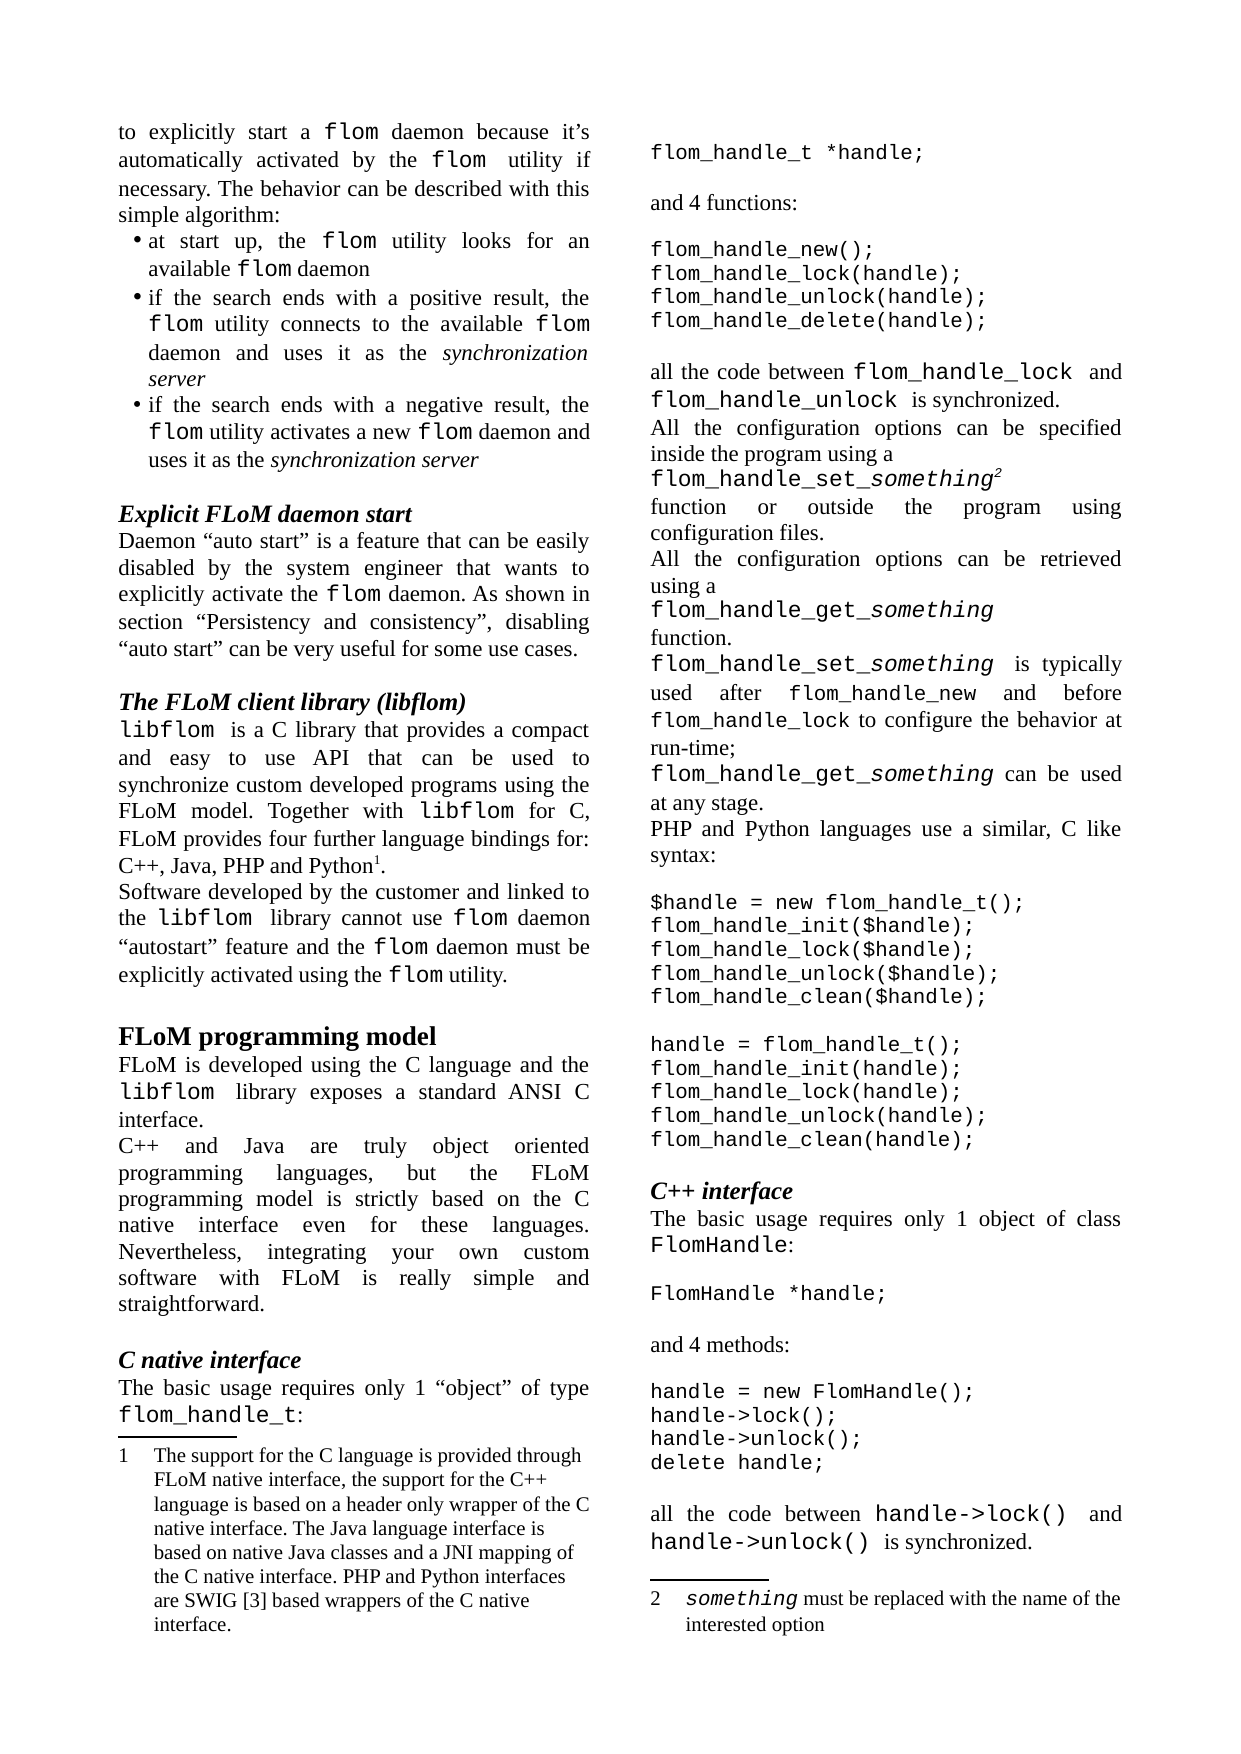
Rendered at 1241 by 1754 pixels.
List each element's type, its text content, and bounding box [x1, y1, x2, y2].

text and 4 functions: [650, 189, 1122, 215]
text flom_handle_init($handle); [650, 915, 1122, 939]
text flom_handle_init(handle); [650, 1058, 1122, 1081]
text flom_handle_clean($handle); [650, 986, 1122, 1010]
text $handle = new flom_handle_t(); [650, 892, 1122, 915]
text handle = flom_handle_t(); [650, 1034, 1122, 1058]
text flom_handle_clean(handle); [650, 1128, 1122, 1152]
text flom_handle_unlock(handle); [650, 1105, 1122, 1128]
text The FLoM client library (libflom) [118, 687, 590, 716]
text function. [650, 624, 1122, 651]
text C native interface [118, 1346, 590, 1374]
text flom_handle_unlock(handle); [650, 286, 1122, 310]
list if the search ends with a negative result, the flom utility activates a new flom daemon and uses it as the synchronization server [133, 391, 590, 472]
text flom_handle_set_something [650, 467, 1122, 493]
text FLoM is developed using the C language and the libflom library exposes a standard ANSI C interface. [118, 1051, 590, 1132]
text flom_handle_lock(handle); [650, 1081, 1122, 1105]
text The basic usage requires only 1 object of class FlomHandle: [650, 1205, 1122, 1259]
text function or outside the program using configuration files. [650, 493, 1122, 546]
text flom_handle_lock($handle); [650, 939, 1122, 963]
text All the configuration options can be retrieved using a [650, 546, 1122, 598]
text flom_handle_t *handle; [650, 142, 1122, 165]
text FLoM programming model [118, 1020, 590, 1051]
text flom_handle_new(); [650, 239, 1122, 263]
text handle = new FlomHandle(); [650, 1381, 1122, 1404]
text The support for the C language is provided through FLoM native interface, the support for the C++ language is based on a header only wrapper of the C native interface. The Java language interface is based on native Java classes and a JNI mapping of the C native interface. PHP and Python interfaces are SWIG [3] based wrappers of the C native interface. [118, 1443, 590, 1636]
text Explicit FLoM daemon start [118, 499, 590, 527]
text handle->unlock(); [650, 1428, 1122, 1452]
text to explicitly start a flom daemon because it’s automatically activated by the flom utility if necessary. The behavior can be described with this simple algorithm: [118, 118, 590, 227]
text libflom is a C library that provides a compact and easy to use API that can be used to synchronize custom developed programs using the FLoM model. Together with libflom for C, FLoM provides four further language bindings for: C++, Java, PHP and Python. [118, 716, 590, 878]
text something must be replaced with the name of the interested option [650, 1586, 1122, 1636]
text flom_handle_get_something [650, 598, 1122, 624]
text all the code between handle->lock() and handle->unlock() is synchronized. [650, 1499, 1122, 1556]
text delete handle; [650, 1452, 1122, 1476]
list at start up, the flom utility looks for an available flom daemon [133, 227, 590, 284]
text C++ interface [650, 1176, 1122, 1205]
text all the code between flom_handle_lock and flom_handle_unlock is synchronized. [650, 358, 1122, 414]
text PHP and Python languages use a similar, C like syntax: [650, 815, 1122, 868]
text FlomHandle *handle; [650, 1283, 1122, 1307]
text flom_handle_lock(handle); [650, 263, 1122, 286]
text The basic usage requires only 1 “object” of type flom_handle_t: [118, 1374, 590, 1429]
text flom_handle_delete(handle); [650, 310, 1122, 334]
text Daemon “auto start” is a feature that can be easily disabled by the system engineer that wants to explicitly activate the flom daemon. As shown in section “Persistency and consistency”, disabling “auto start” can be very useful for some use cases. [118, 527, 590, 661]
text flom_handle_set_something is typically used after flom_handle_new and before flom_handle_lock to configure the behavior at run-time; [650, 651, 1122, 760]
list if the search ends with a positive result, the flom utility connects to the available flom daemon and uses it as the synchronization server [133, 284, 590, 391]
text flom_handle_unlock($handle); [650, 963, 1122, 986]
text C++ and Java are truly object oriented programming languages, but the FLoM programming model is strictly based on the C native interface even for these languages. Nevertheless, integrating your own custom software with FLoM is really simple and straightforward. [118, 1132, 590, 1317]
text and 4 methods: [650, 1331, 1122, 1357]
text All the configuration options can be specified inside the program using a [650, 414, 1122, 467]
text Software developed by the customer and linked to the libflom library cannot use flom daemon “autostart” feature and the flom daemon must be explicitly activated using the flom utility. [118, 878, 590, 989]
text flom_handle_get_something can be used at any stage. [650, 760, 1122, 815]
text handle->lock(); [650, 1404, 1122, 1428]
